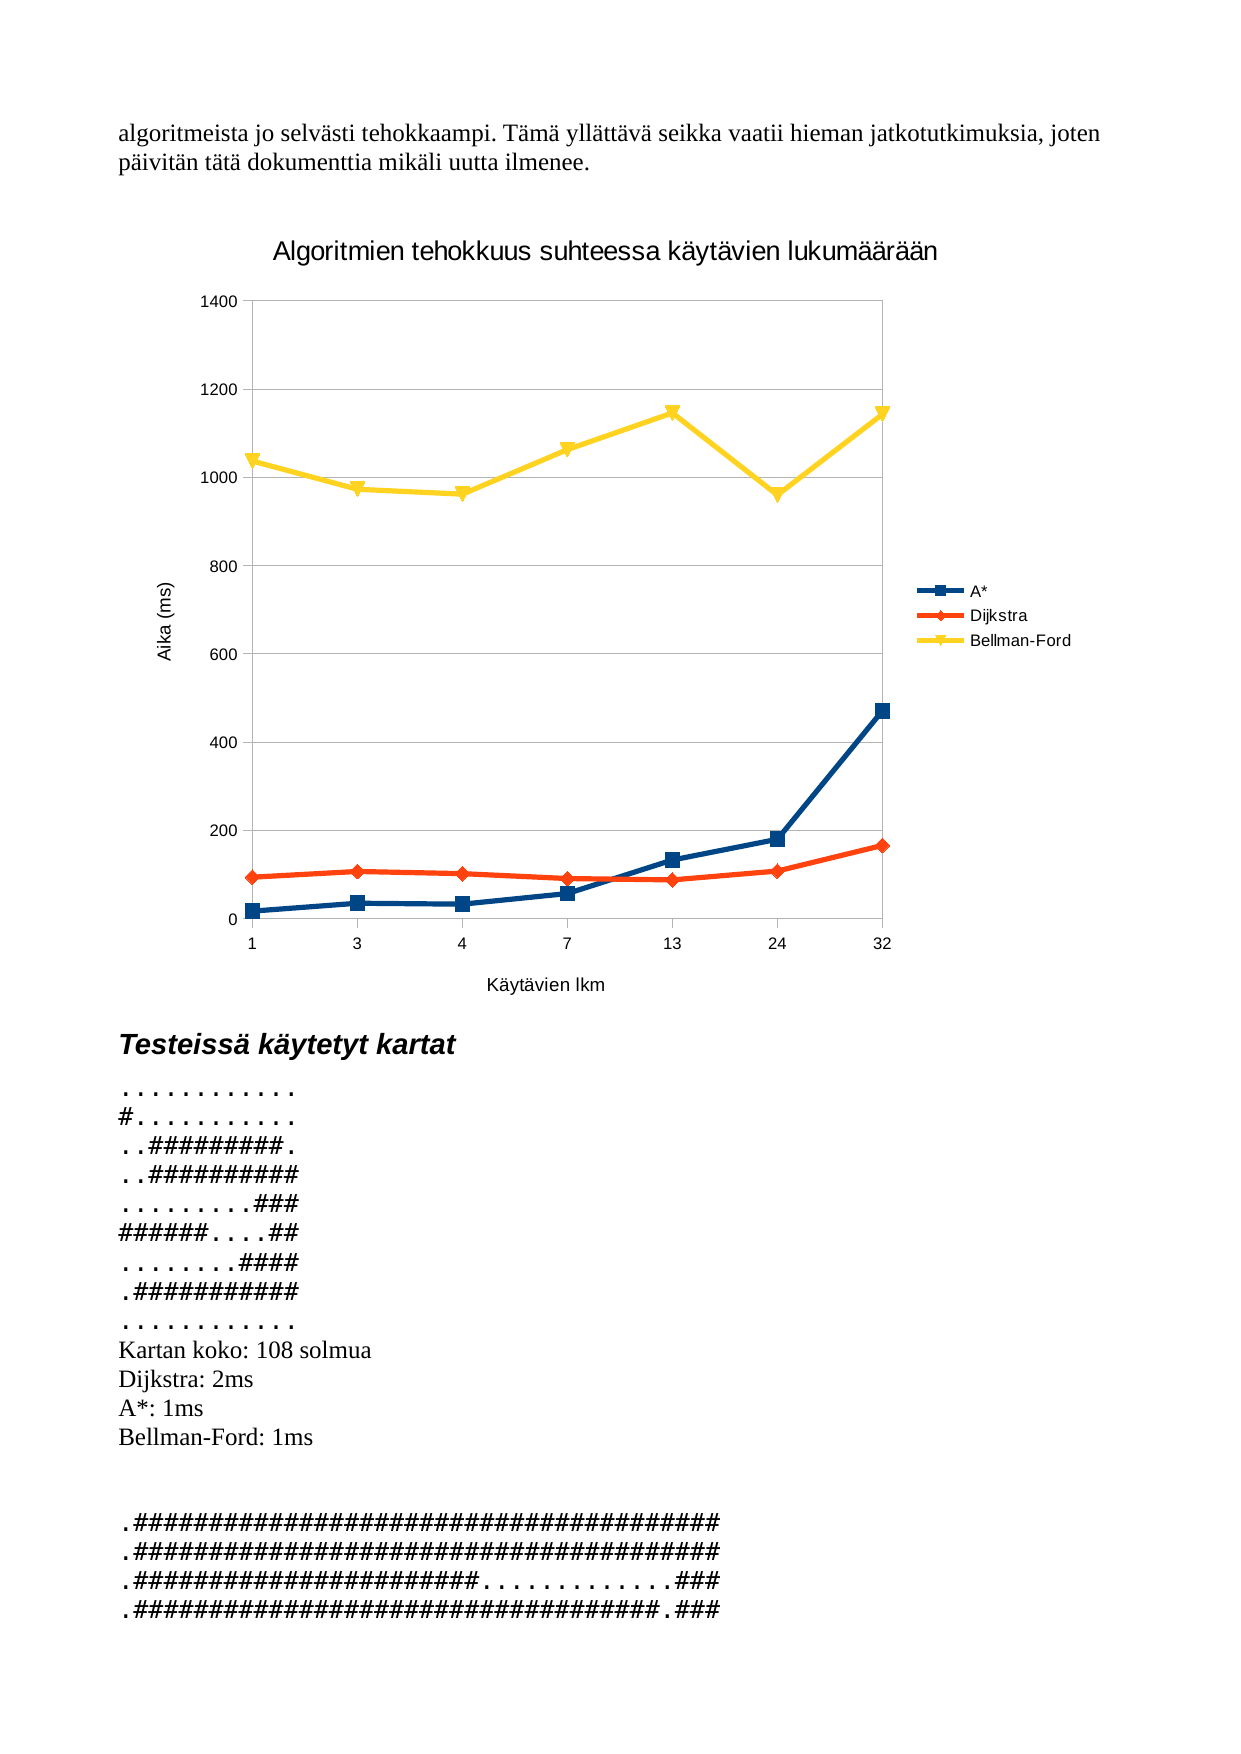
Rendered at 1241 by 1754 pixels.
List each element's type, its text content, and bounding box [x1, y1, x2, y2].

text A*: 1ms [118, 1393, 1122, 1422]
text ............ [118, 1073, 1122, 1102]
text #........... [118, 1102, 1122, 1131]
text ######....## [118, 1219, 1122, 1248]
text .........### [118, 1189, 1122, 1219]
text .####################################### [118, 1508, 1122, 1537]
text .###################################.### [118, 1595, 1122, 1624]
subtitle Testeissä käytetyt kartat [118, 213, 1122, 1060]
text algoritmeista jo selvästi tehokkaampi. Tämä yllättävä seikka vaatii hieman jatkotutkimuksia, joten päivitän tätä dokumenttia mikäli uutta ilmenee. [118, 118, 1122, 176]
text .########### [118, 1277, 1122, 1306]
text ............ [118, 1306, 1122, 1335]
text ........#### [118, 1248, 1122, 1277]
text .####################################### [118, 1537, 1122, 1566]
text ..########## [118, 1160, 1122, 1189]
text Bellman-Ford: 1ms [118, 1422, 1122, 1450]
text Dijkstra: 2ms [118, 1364, 1122, 1393]
text ..#########. [118, 1131, 1122, 1160]
text Kartan koko: 108 solmua [118, 1335, 1122, 1364]
text .#######################.............### [118, 1566, 1122, 1595]
